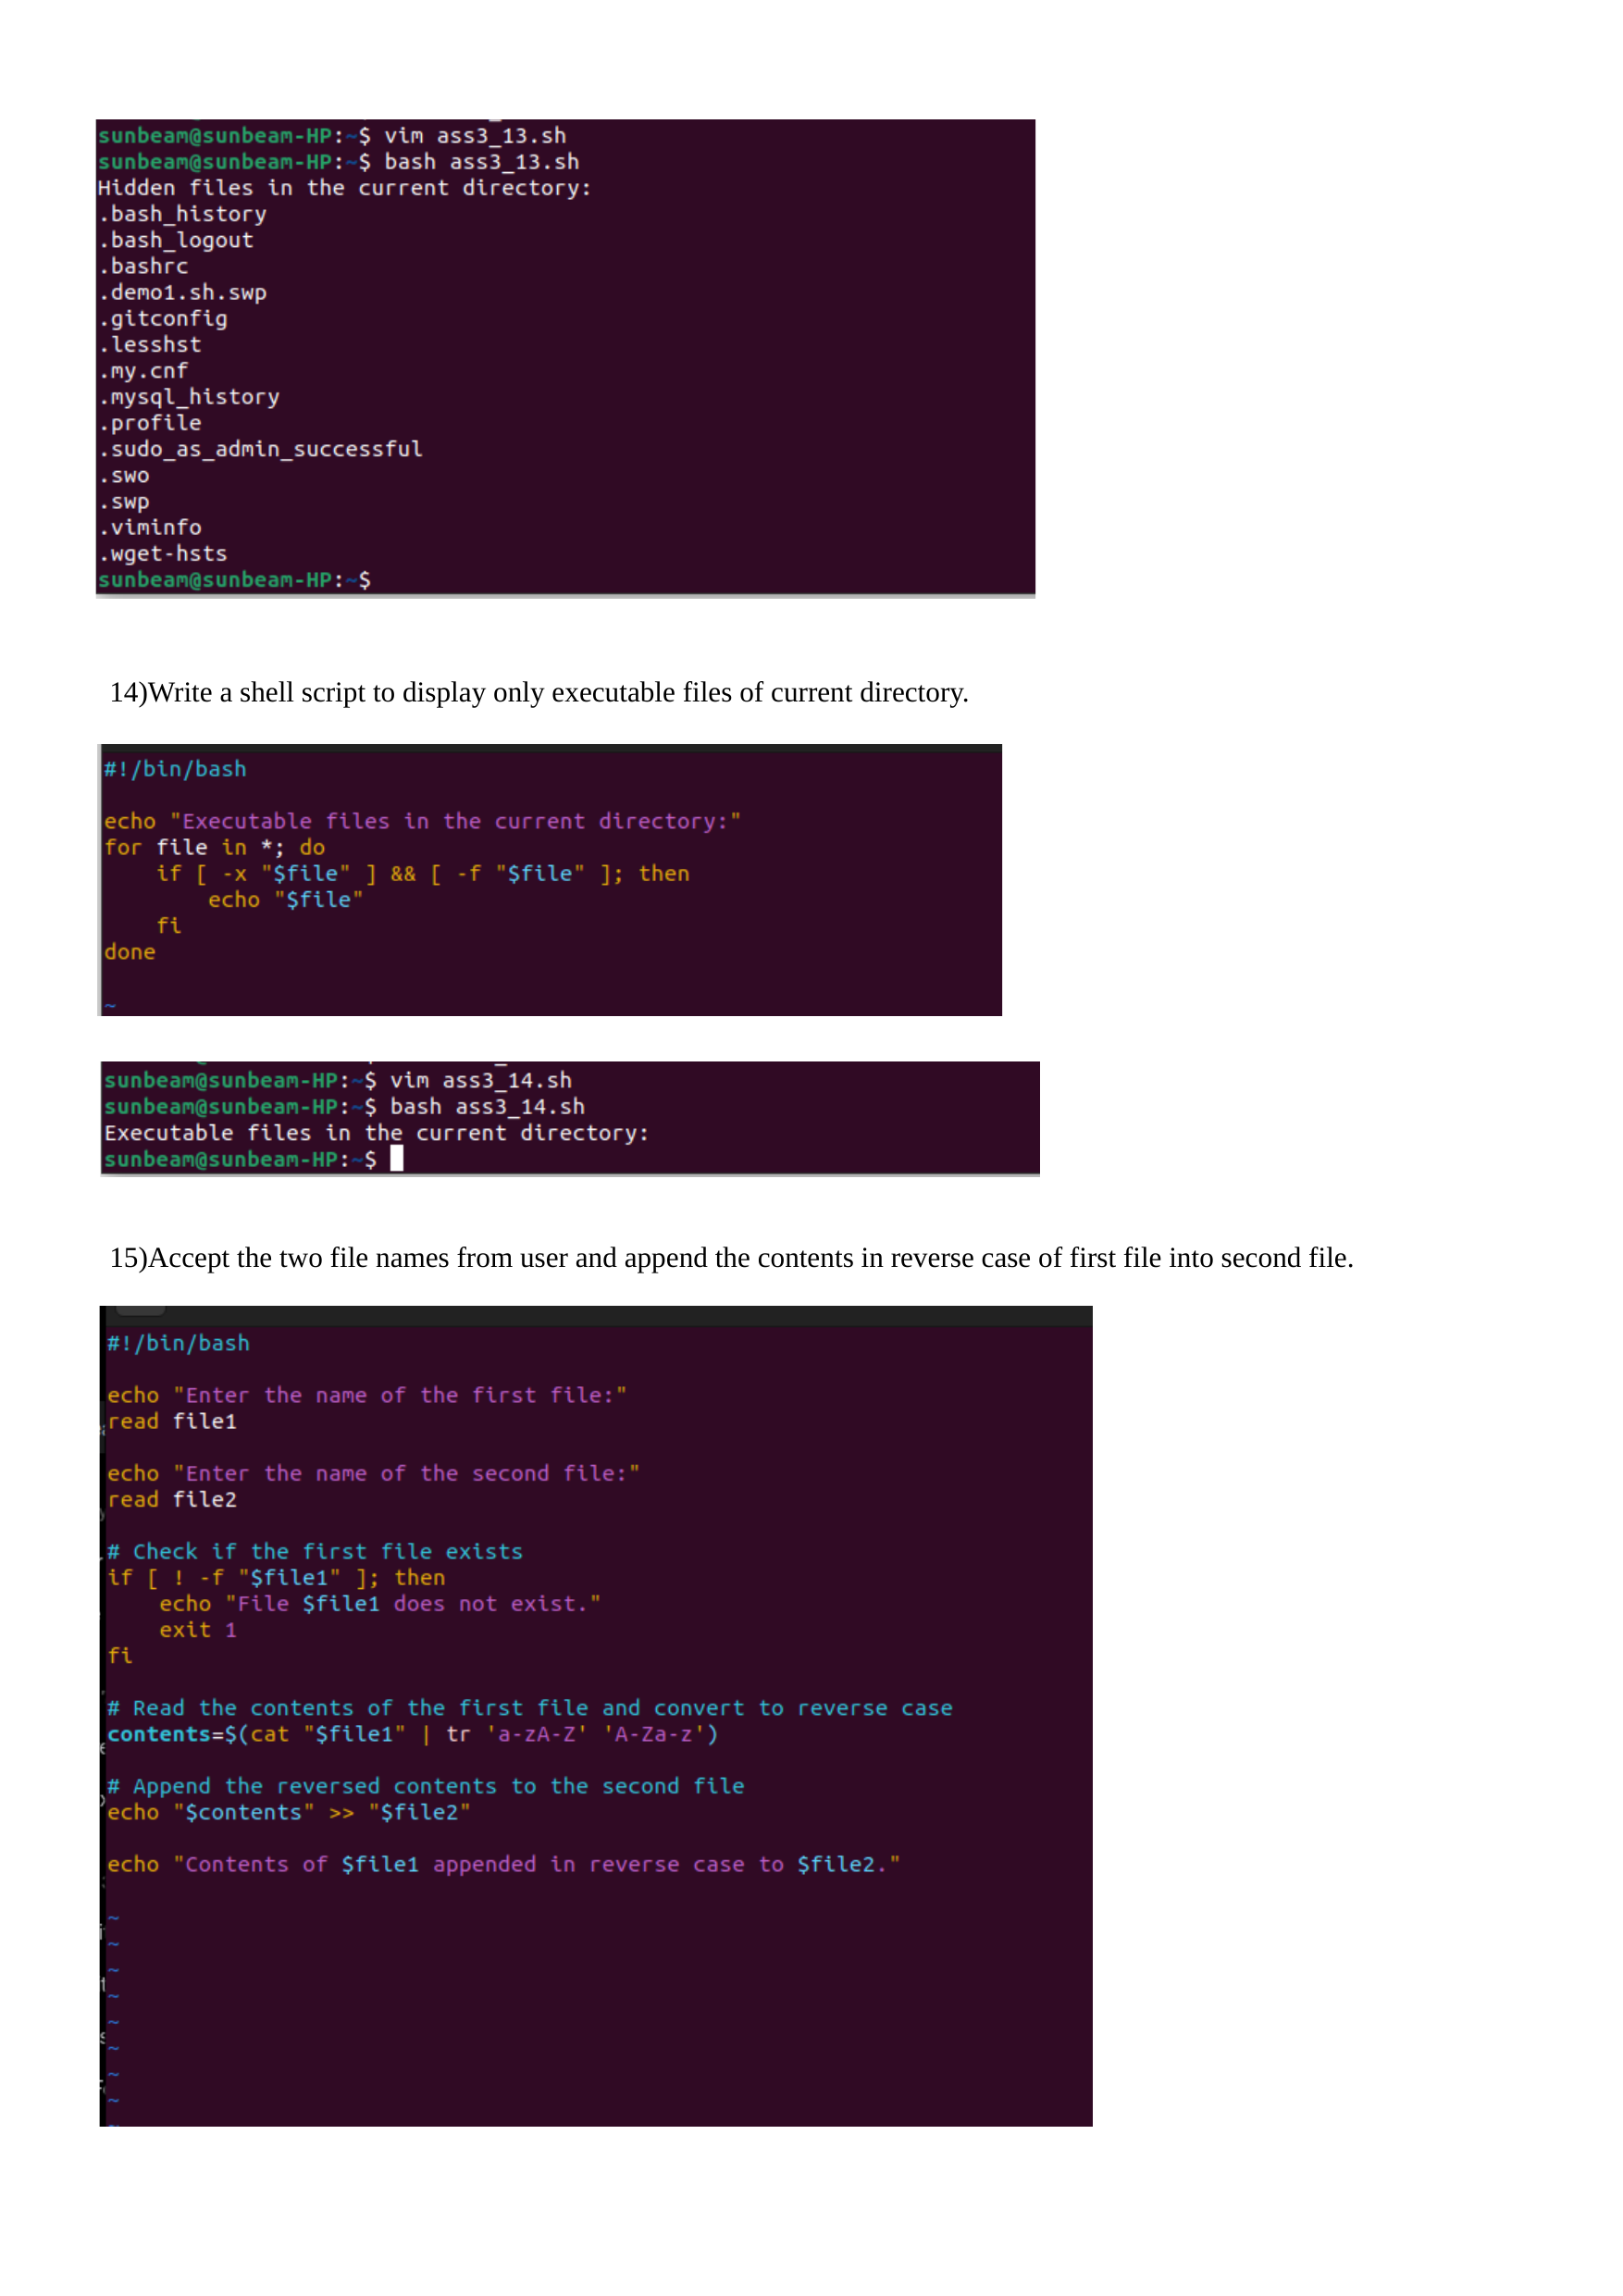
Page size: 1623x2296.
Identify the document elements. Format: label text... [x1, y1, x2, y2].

picture [97, 744, 1003, 1016]
text 15)Accept the two file names from user and append the contents in reverse case of first file into second file. [109, 1240, 1514, 1273]
text 14)Write a shell script to display only executable files of current directory. [109, 675, 1514, 708]
picture [99, 1306, 1093, 2127]
picture [100, 1061, 1040, 1177]
picture [95, 119, 1036, 599]
